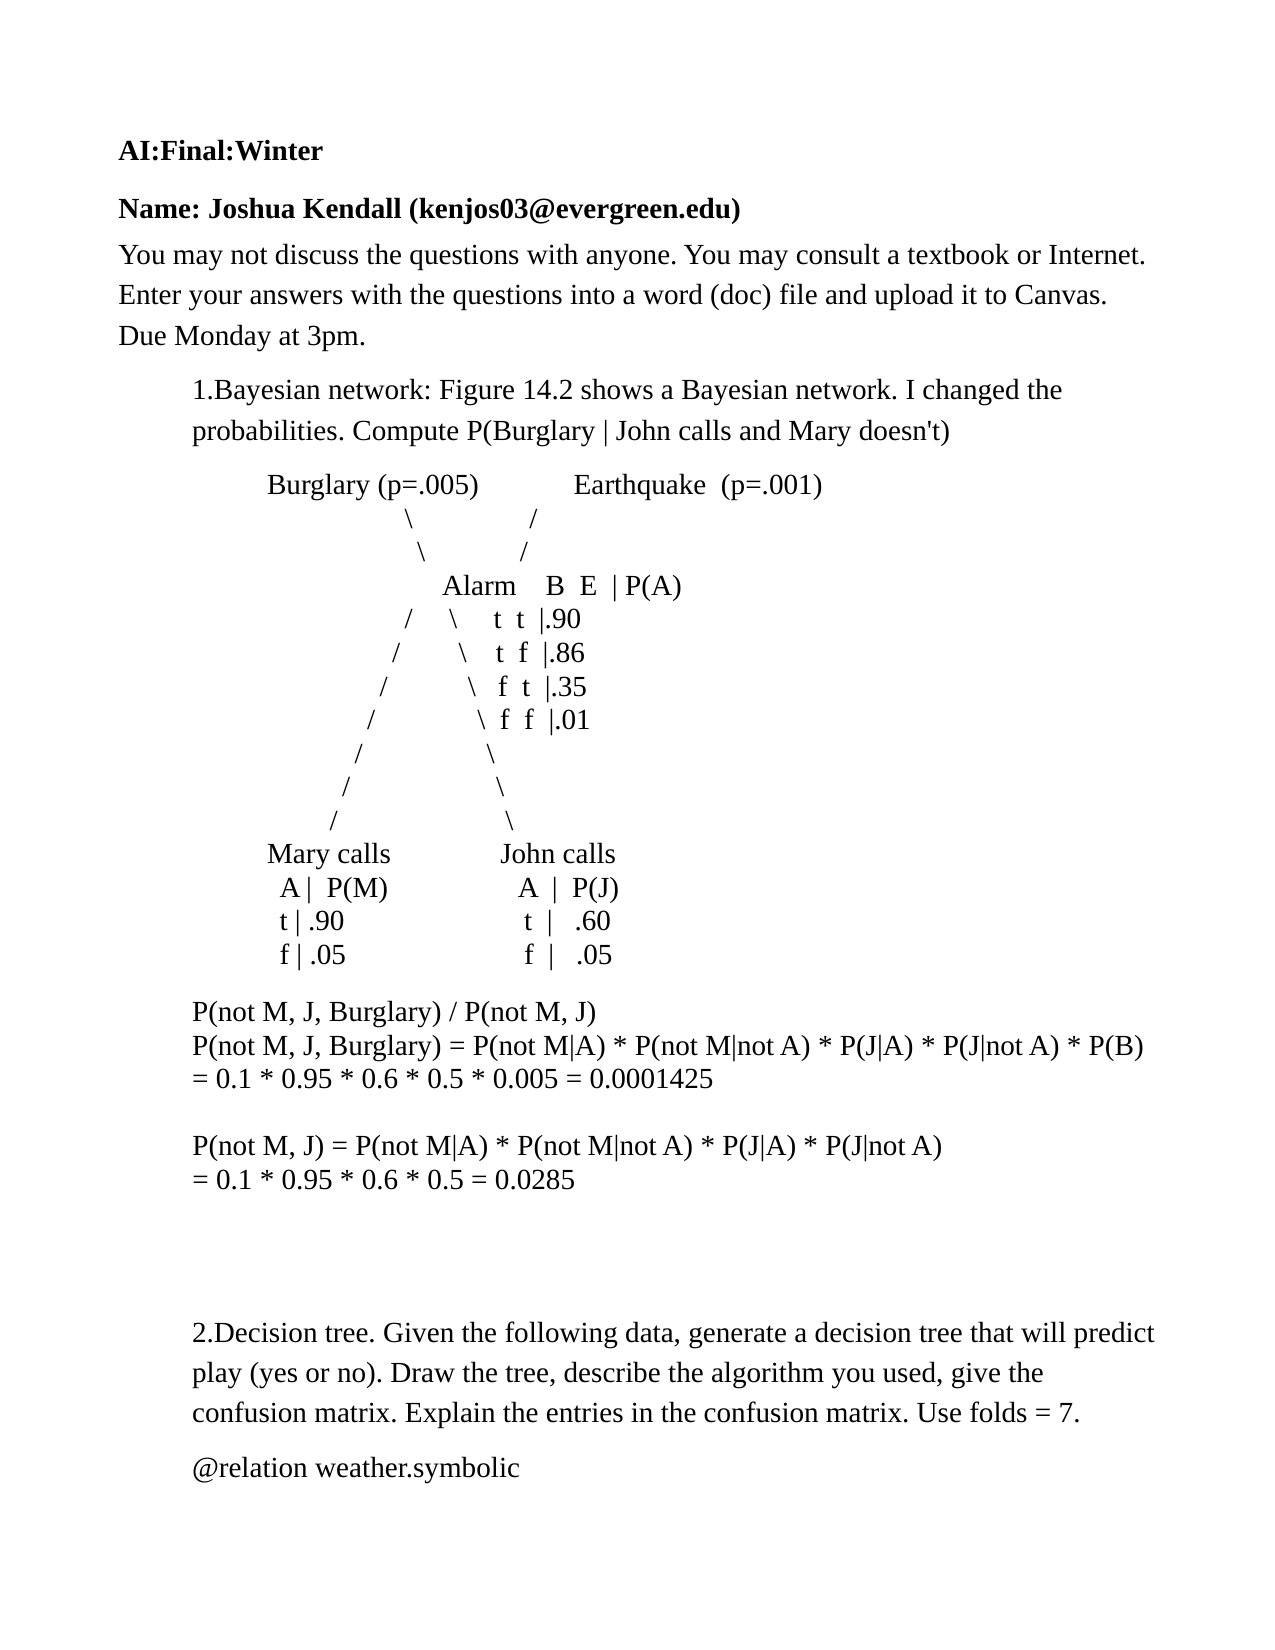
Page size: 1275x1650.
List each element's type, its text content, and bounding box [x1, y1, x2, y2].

list / \ [118, 803, 1157, 836]
list \ / [118, 534, 1157, 568]
list / \ [118, 769, 1157, 803]
list = 0.1 * 0.95 * 0.6 * 0.5 * 0.005 = 0.0001425 [118, 1061, 1157, 1095]
list / \ t t |.90 [118, 602, 1157, 635]
list Bayesian network: Figure 14.2 shows a Bayesian network. I changed the probabilities. Compute P(Burglary | John calls and Mary doesn't) [118, 372, 1157, 446]
list P(not M, J, Burglary) / P(not M, J) [118, 994, 1157, 1028]
list Alarm B E | P(A) [118, 568, 1157, 602]
list / \ t f |.86 [118, 635, 1157, 669]
list @relation weather.symbolic [118, 1450, 1157, 1484]
list / \ f t |.35 [118, 669, 1157, 702]
list P(not M, J, Burglary) = P(not M|A) * P(not M|not A) * P(J|A) * P(J|not A) * P(B) [118, 1028, 1157, 1061]
subtitle Name: Joshua Kendall (kenjos03@evergreen.edu) [118, 191, 1157, 225]
list A | P(M) A | P(J) [118, 870, 1157, 903]
list Mary calls John calls [118, 836, 1157, 870]
text You may not discuss the questions with anyone. You may consult a textbook or Internet. Enter your answers with the questions into a word (doc) file and upload it to Canvas. Due Monday at 3pm. [118, 237, 1157, 351]
list / \ [118, 736, 1157, 769]
list \ / [118, 501, 1157, 534]
list / \ f f |.01 [118, 702, 1157, 736]
list f | .05 f | .05 [118, 937, 1157, 971]
text P(not M, J) = P(not M|A) * P(not M|not A) * P(J|A) * P(J|not A) [118, 1128, 1157, 1162]
list Burglary (p=.005) Earthquake (p=.001) [118, 467, 1157, 501]
list Decision tree. Given the following data, generate a decision tree that will predict play (yes or no). Draw the tree, describe the algorithm you used, give the confusion matrix. Explain the entries in the confusion matrix. Use folds = 7. [118, 1315, 1157, 1429]
list t | .90 t | .60 [118, 903, 1157, 937]
subtitle AI:Final:Winter [118, 133, 1157, 166]
text = 0.1 * 0.95 * 0.6 * 0.5 = 0.0285 [118, 1162, 1157, 1196]
